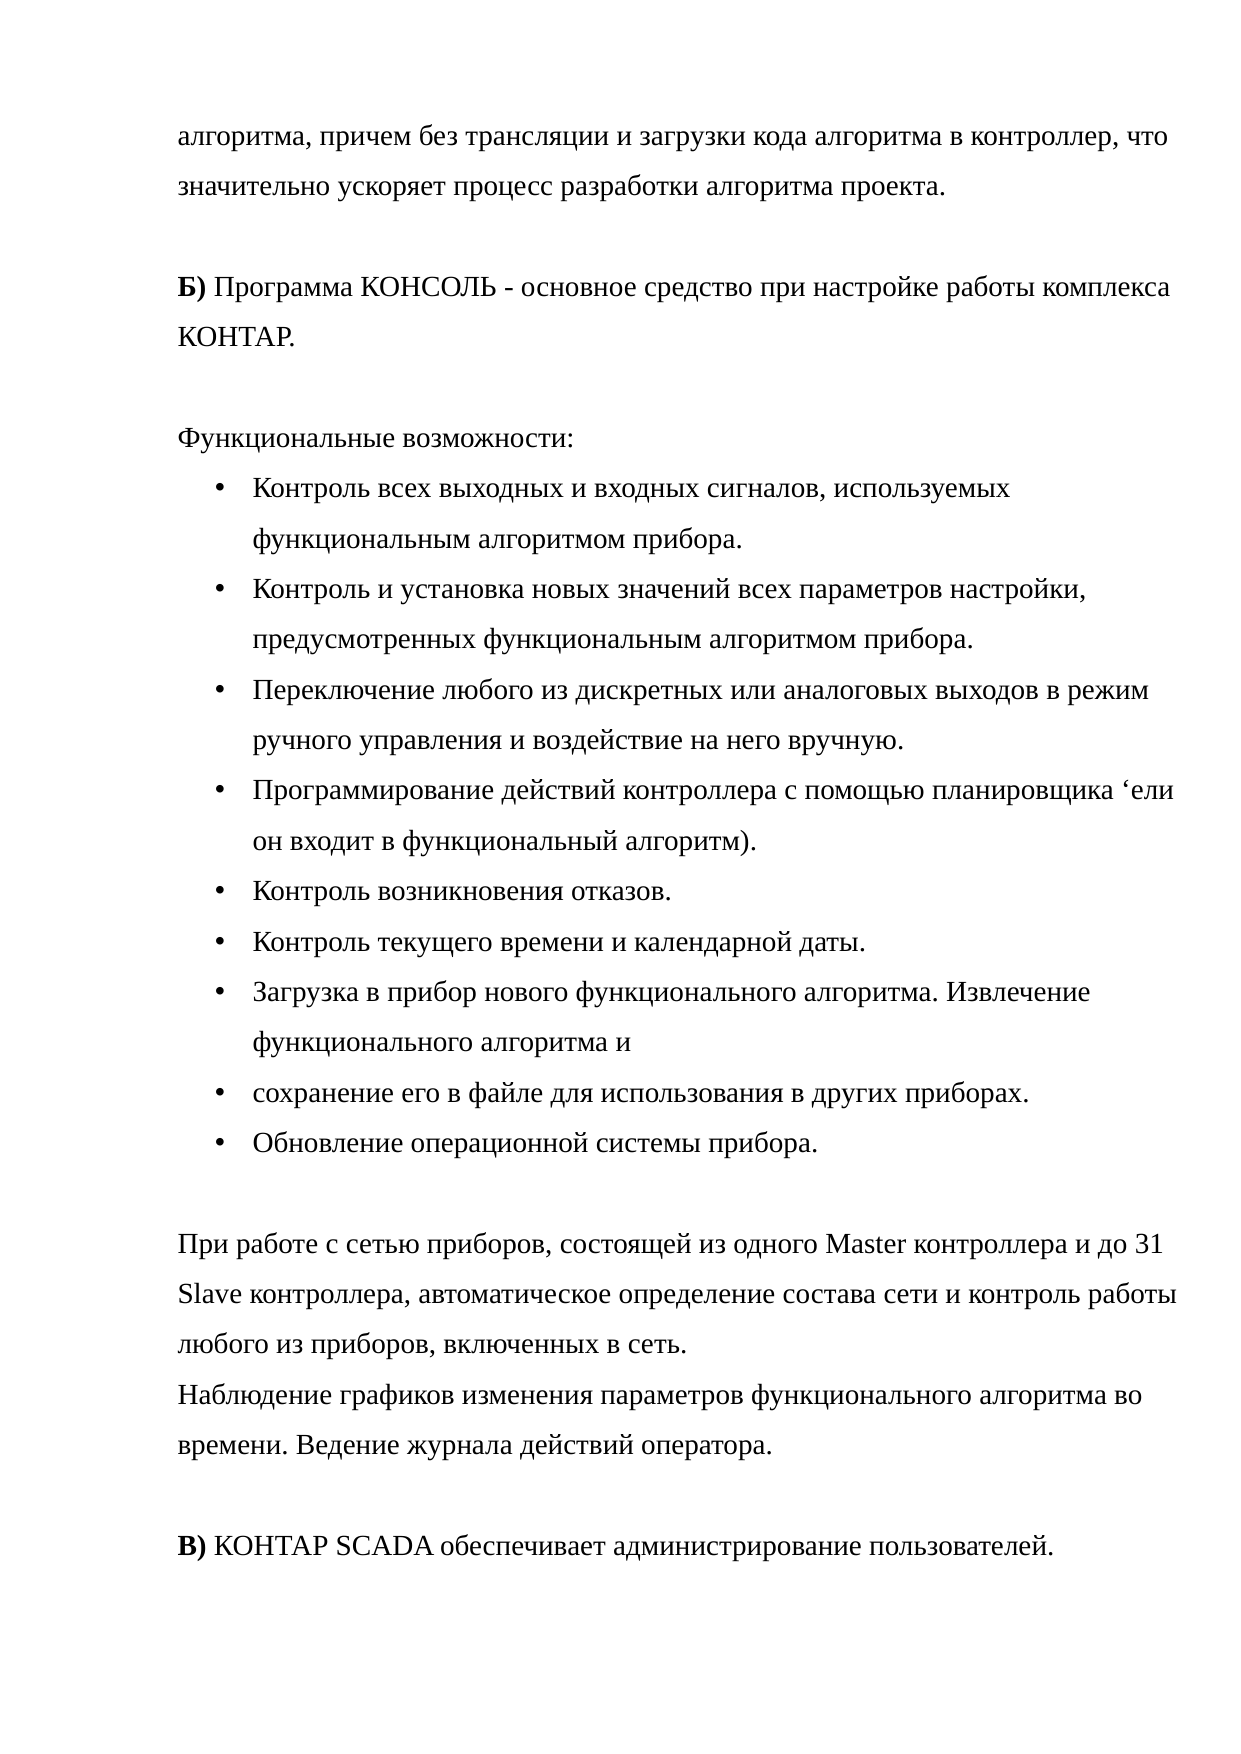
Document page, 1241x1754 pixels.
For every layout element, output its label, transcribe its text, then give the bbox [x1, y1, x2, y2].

text В) КОНТАР SCADA обеспечивает администрирование пользователей. [177, 1528, 1181, 1561]
text Наблюдение графиков изменения параметров функционального алгоритма во времени. Ведение журнала действий оператора. [177, 1377, 1181, 1461]
list Программирование действий контроллера с помощью планировщика ‘ели он входит в функциональный алгоритм). [215, 772, 1181, 856]
text алгоритма, причем без трансляции и загрузки кода алгоритма в контроллер, что значительно ускоряет процесс разработки алгоритма проекта. [177, 118, 1181, 202]
list Контроль возникновения отказов. [215, 873, 1181, 907]
text Функциональные возможности: [177, 420, 1181, 453]
list Контроль текущего времени и календарной даты. [215, 924, 1181, 957]
list Загрузка в прибор нового функционального алгоритма. Извлечение функционального алгоритма и [215, 974, 1181, 1058]
list Обновление операционной системы прибора. [215, 1125, 1181, 1159]
list Контроль и установка новых значений всех параметров настройки, предусмотренных функциональным алгоритмом прибора. [215, 571, 1181, 655]
text При работе с сетью приборов, состоящей из одного Master контроллера и до 31 Slave контроллера, автоматическое определение состава сети и контроль работы любого из приборов, включенных в сеть. [177, 1226, 1181, 1360]
text Б) Программа КОНСОЛЬ - основное средство при настройке работы комплекса КОНТАР. [177, 269, 1181, 353]
list Переключение любого из дискретных или аналоговых выходов в режим ручного управления и воздействие на него вручную. [215, 672, 1181, 756]
list сохранение его в файле для использования в других приборах. [215, 1075, 1181, 1108]
list Контроль всех выходных и входных сигналов, используемых функциональным алгоритмом прибора. [215, 470, 1181, 554]
